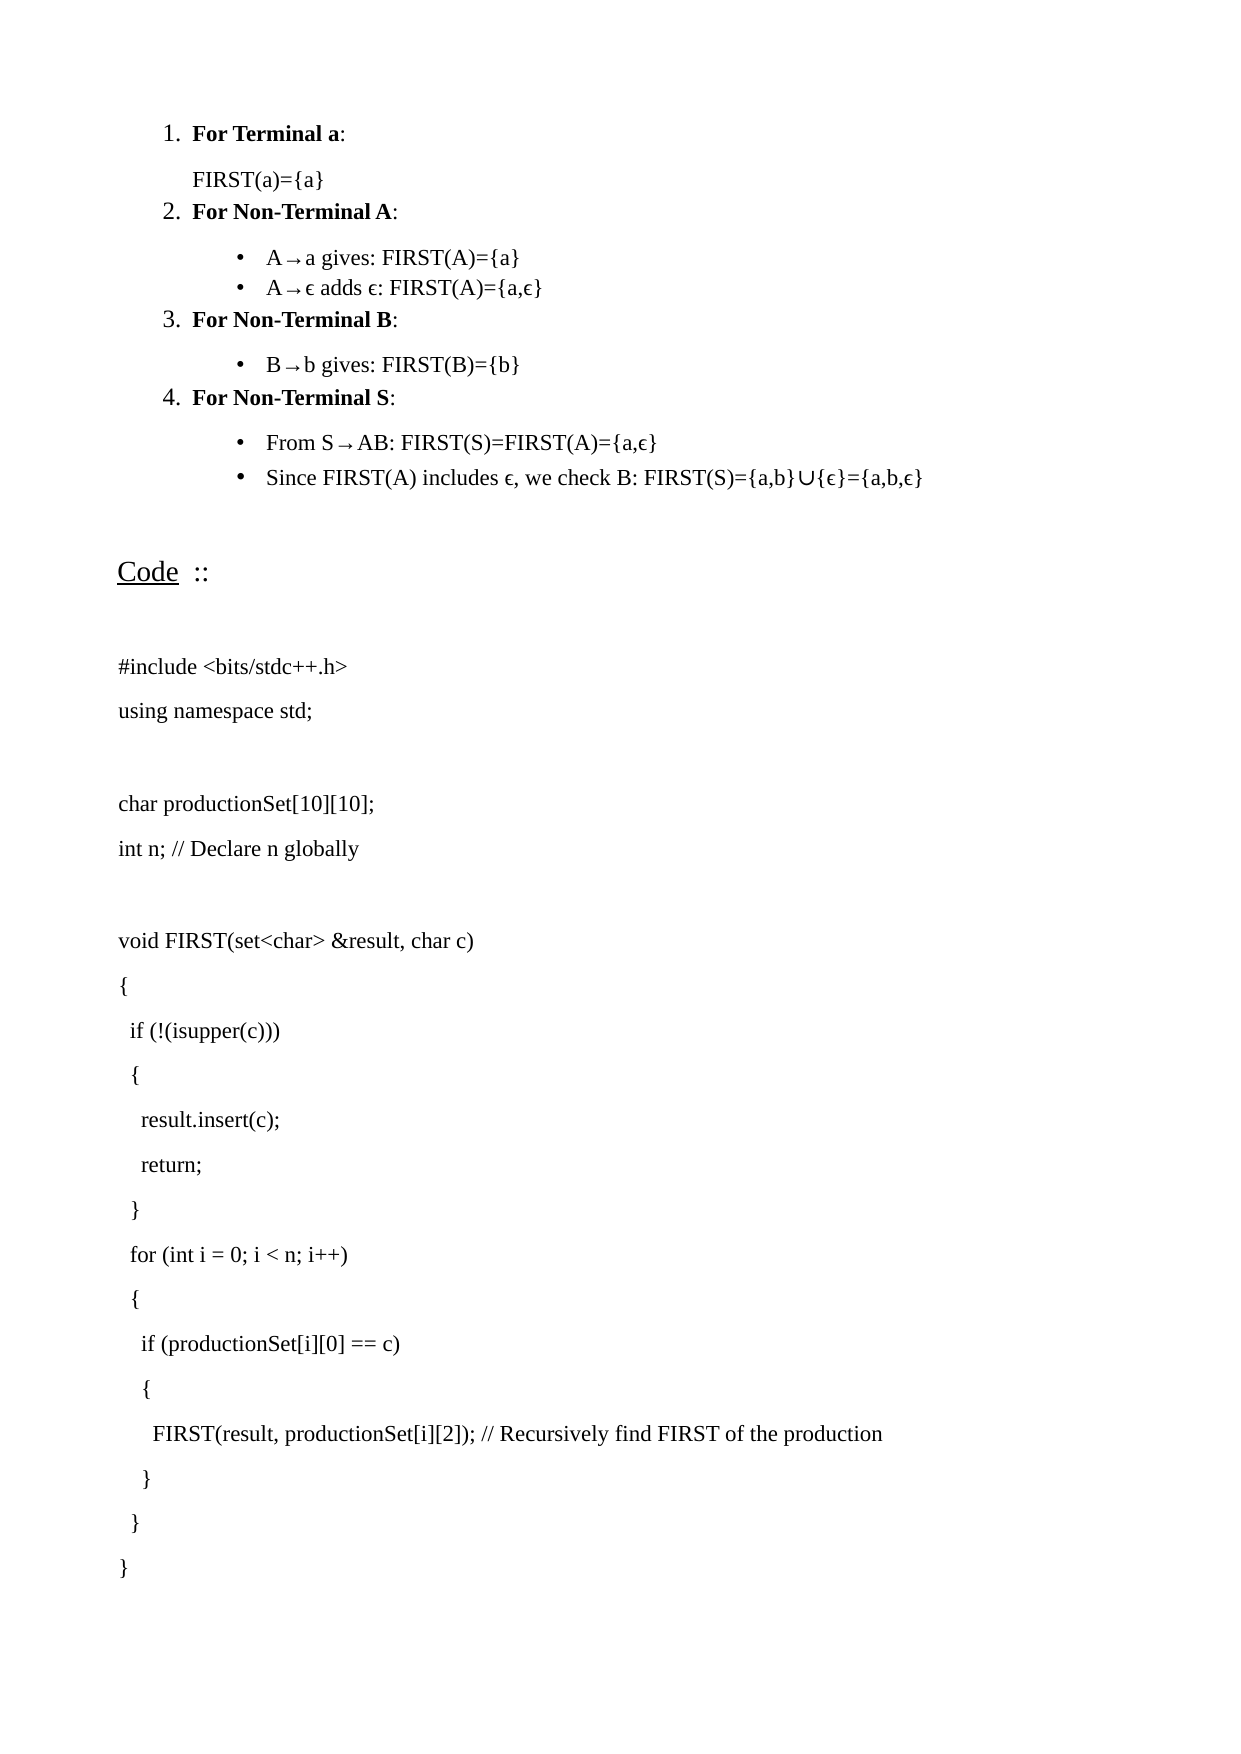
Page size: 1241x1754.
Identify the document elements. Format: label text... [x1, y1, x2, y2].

text for (int i = 0; i < n; i++) [118, 1241, 1122, 1267]
text } [118, 1509, 1122, 1536]
list B→b gives: FIRST(B)={b} [236, 352, 1122, 378]
text void FIRST(set<char> &result, char c) [118, 927, 1122, 953]
text using namespace std; [118, 697, 1122, 724]
text { [118, 1285, 1122, 1312]
list For Non-Terminal A: [162, 196, 1122, 225]
text } [118, 1554, 1122, 1581]
text return; [118, 1151, 1122, 1177]
text if (productionSet[i][0] == c) [118, 1330, 1122, 1357]
list For Non-Terminal B: [162, 304, 1122, 333]
list FIRST(a)={a} [162, 166, 1122, 192]
text if (!(isupper(c))) [118, 1017, 1122, 1043]
text } [118, 1196, 1122, 1222]
list From S→AB: FIRST(S)=FIRST(A)={a,ϵ} [236, 429, 1122, 456]
text FIRST(result, productionSet[i][2]); // Recursively find FIRST of the production [118, 1420, 1122, 1446]
list Code :: [117, 554, 253, 587]
list A→ϵ adds ϵ: FIRST(A)={a,ϵ} [236, 274, 1122, 300]
text { [118, 1375, 1122, 1401]
text { [118, 1061, 1122, 1088]
list For Non-Terminal S: [162, 382, 1122, 411]
text { [118, 972, 1122, 998]
list A→a gives: FIRST(A)={a} [236, 243, 1122, 270]
text char productionSet[10][10]; [118, 790, 1122, 816]
text int n; // Declare n globally [118, 835, 1122, 861]
text } [118, 1464, 1122, 1491]
list For Terminal a: [162, 118, 1122, 147]
text #include <bits/stdc++.h> [118, 653, 1122, 679]
list Since FIRST(A) includes ϵ, we check B: FIRST(S)={a,b}∪{ϵ}={a,b,ϵ} [236, 459, 1122, 491]
text result.insert(c); [118, 1106, 1122, 1133]
